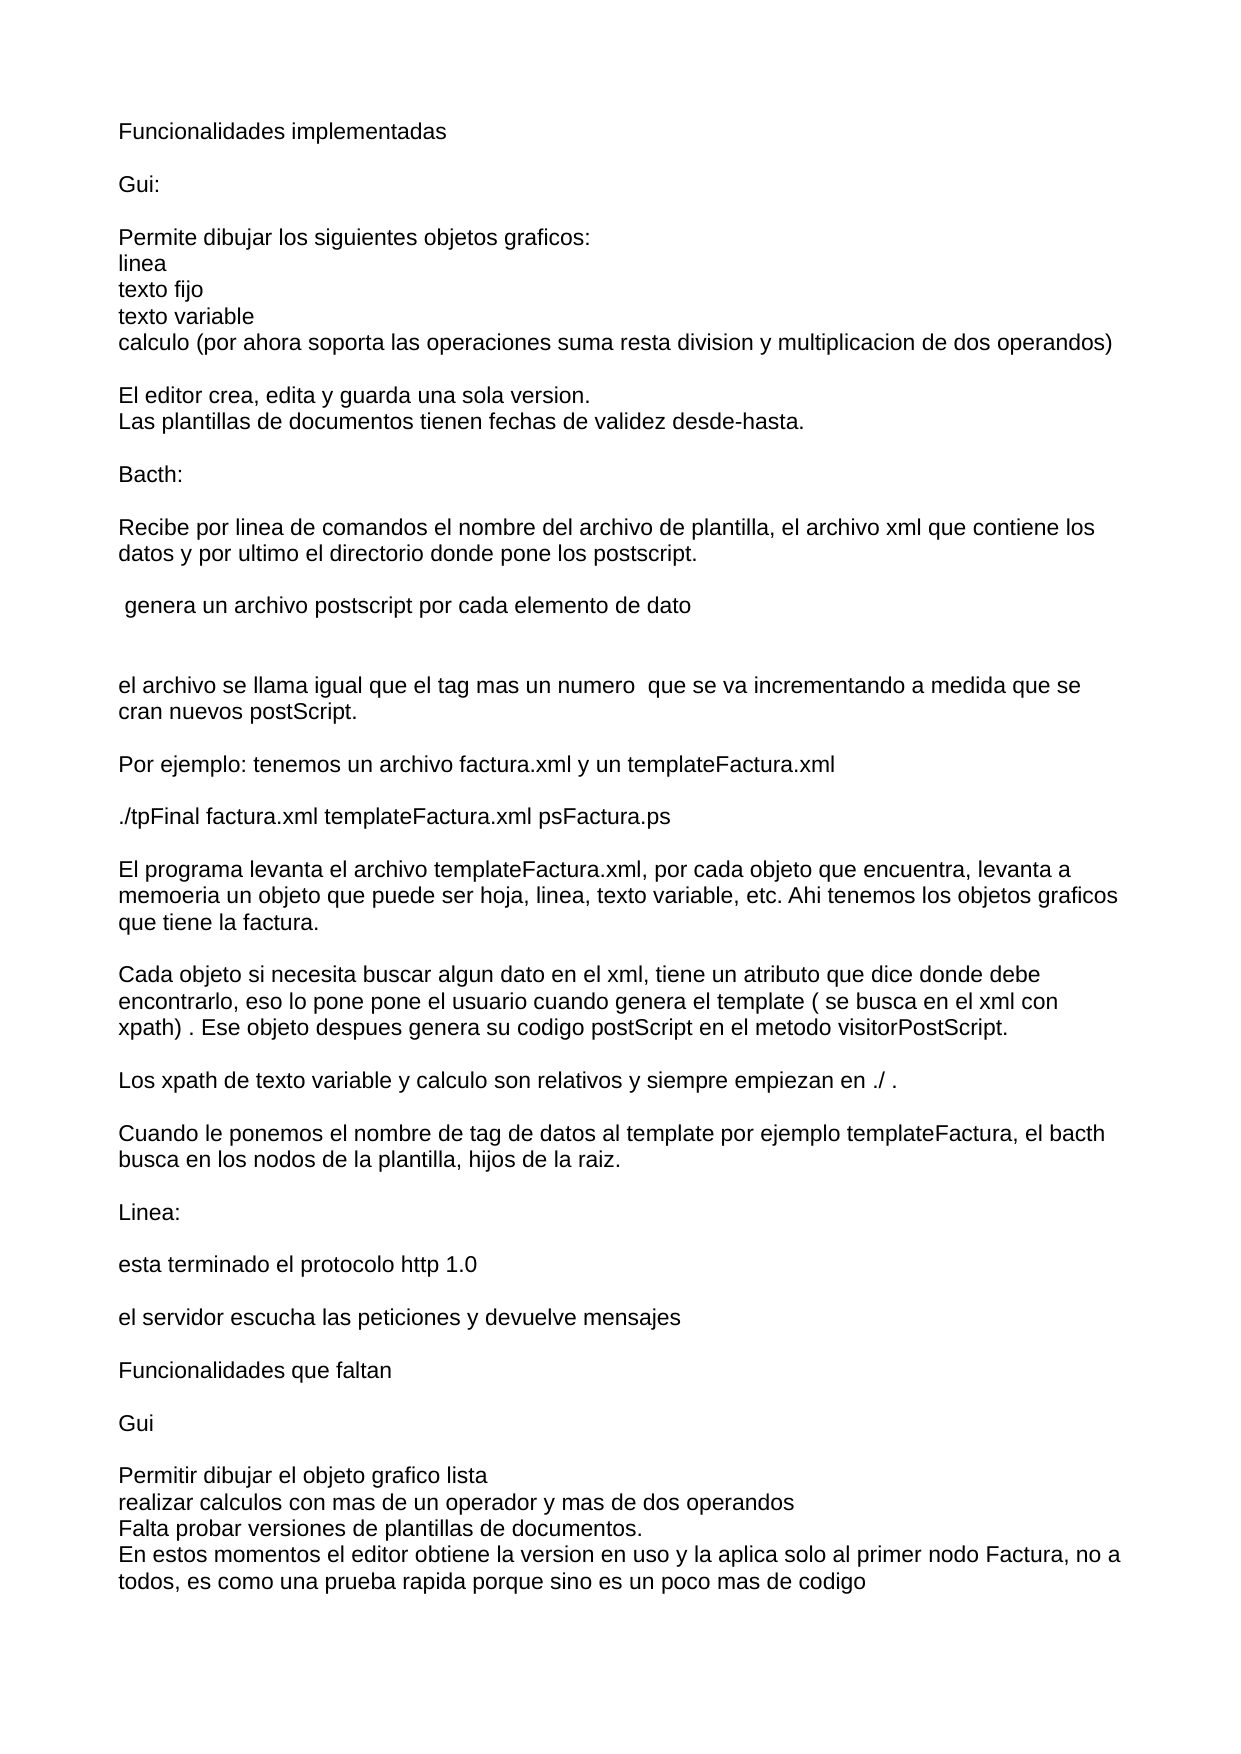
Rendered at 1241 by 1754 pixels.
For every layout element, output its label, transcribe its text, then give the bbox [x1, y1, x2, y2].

text ./tpFinal factura.xml templateFactura.xml psFactura.ps [118, 803, 1122, 830]
text texto variable [118, 303, 1122, 329]
text Funcionalidades implementadas [118, 118, 1122, 144]
text Recibe por linea de comandos el nombre del archivo de plantilla, el archivo xml que contiene los datos y por ultimo el directorio donde pone los postscript. [118, 513, 1122, 566]
text el servidor escucha las peticiones y devuelve mensajes [118, 1304, 1122, 1330]
text En estos momentos el editor obtiene la version en uso y la aplica solo al primer nodo Factura, no a todos, es como una prueba rapida porque sino es un poco mas de codigo [118, 1541, 1122, 1594]
text genera un archivo postscript por cada elemento de dato [118, 592, 1122, 619]
text Linea: [118, 1199, 1122, 1225]
text esta terminado el protocolo http 1.0 [118, 1251, 1122, 1278]
text Permite dibujar los siguientes objetos graficos: [118, 223, 1122, 250]
text el archivo se llama igual que el tag mas un numero que se va incrementando a medida que se cran nuevos postScript. [118, 672, 1122, 724]
text linea [118, 250, 1122, 276]
text Funcionalidades que faltan [118, 1357, 1122, 1383]
text texto fijo [118, 276, 1122, 303]
text Los xpath de texto variable y calculo son relativos y siempre empiezan en ./ . [118, 1067, 1122, 1093]
text El editor crea, edita y guarda una sola version. [118, 382, 1122, 408]
text Cuando le ponemos el nombre de tag de datos al template por ejemplo templateFactura, el bacth busca en los nodos de la plantilla, hijos de la raiz. [118, 1119, 1122, 1172]
text Las plantillas de documentos tienen fechas de validez desde-hasta. [118, 408, 1122, 434]
text realizar calculos con mas de un operador y mas de dos operandos [118, 1488, 1122, 1515]
text Permitir dibujar el objeto grafico lista [118, 1462, 1122, 1488]
text Gui [118, 1409, 1122, 1436]
text Gui: [118, 171, 1122, 197]
text Bacth: [118, 461, 1122, 487]
text Cada objeto si necesita buscar algun dato en el xml, tiene un atributo que dice donde debe encontrarlo, eso lo pone pone el usuario cuando genera el template ( se busca en el xml con xpath) . Ese objeto despues genera su codigo postScript en el metodo visitorPostScript. [118, 961, 1122, 1041]
text Falta probar versiones de plantillas de documentos. [118, 1515, 1122, 1541]
text El programa levanta el archivo templateFactura.xml, por cada objeto que encuentra, levanta a memoeria un objeto que puede ser hoja, linea, texto variable, etc. Ahi tenemos los objetos graficos que tiene la factura. [118, 856, 1122, 935]
text Por ejemplo: tenemos un archivo factura.xml y un templateFactura.xml [118, 751, 1122, 777]
text calculo (por ahora soporta las operaciones suma resta division y multiplicacion de dos operandos) [118, 329, 1122, 355]
